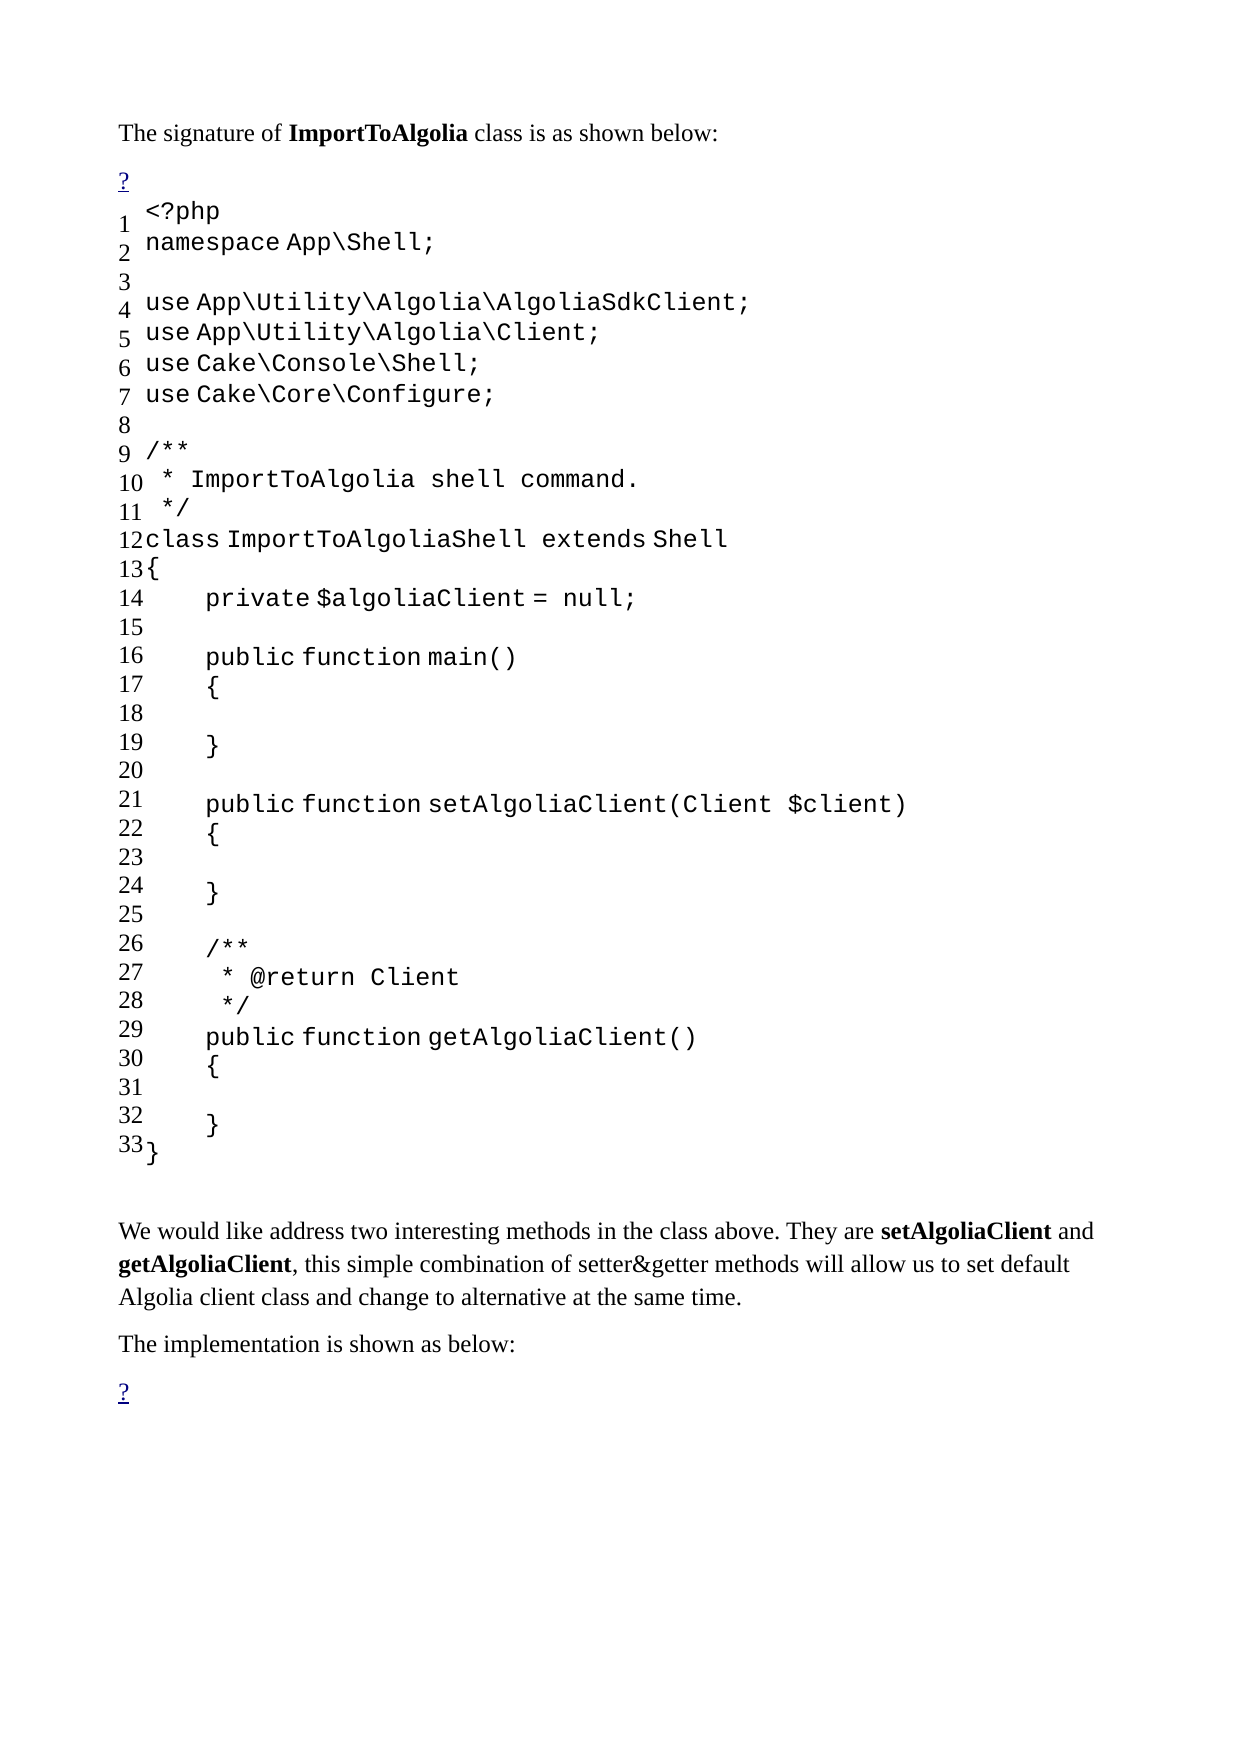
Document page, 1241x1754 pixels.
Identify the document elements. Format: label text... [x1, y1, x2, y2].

text ? [118, 1377, 1122, 1406]
text The implementation is shown as below: [118, 1329, 1122, 1358]
table_header <?php namespace App\Shell; use App\Utility\Algolia\AlgoliaSdkClient; use App\Utility\Algolia\Client; use Cake\Console\Shell; use Cake\Core\Configure; /** * ImportToAlgolia shell command. */ class ImportToAlgoliaShell extends Shell { private $algoliaClient = null; public function main() { } public function setAlgoliaClient(Client $client) { } /** * @return Client */ public function getAlgoliaClient() { } } [145, 199, 917, 1168]
text The signature of ImportToAlgolia class is as shown below: [118, 118, 1122, 147]
text We would like address two interesting methods in the class above. They are setAlgoliaClient and getAlgoliaClient, this simple combination of setter&getter methods will allow us to set default Algolia client class and change to alternative at the same time. [118, 1216, 1122, 1311]
text ? [118, 166, 1122, 194]
table_header 1 2 3 4 5 6 7 8 9 10 11 12 13 14 15 16 17 18 19 20 21 22 23 24 25 26 27 28 29 30 31 32 33 [118, 199, 145, 1168]
